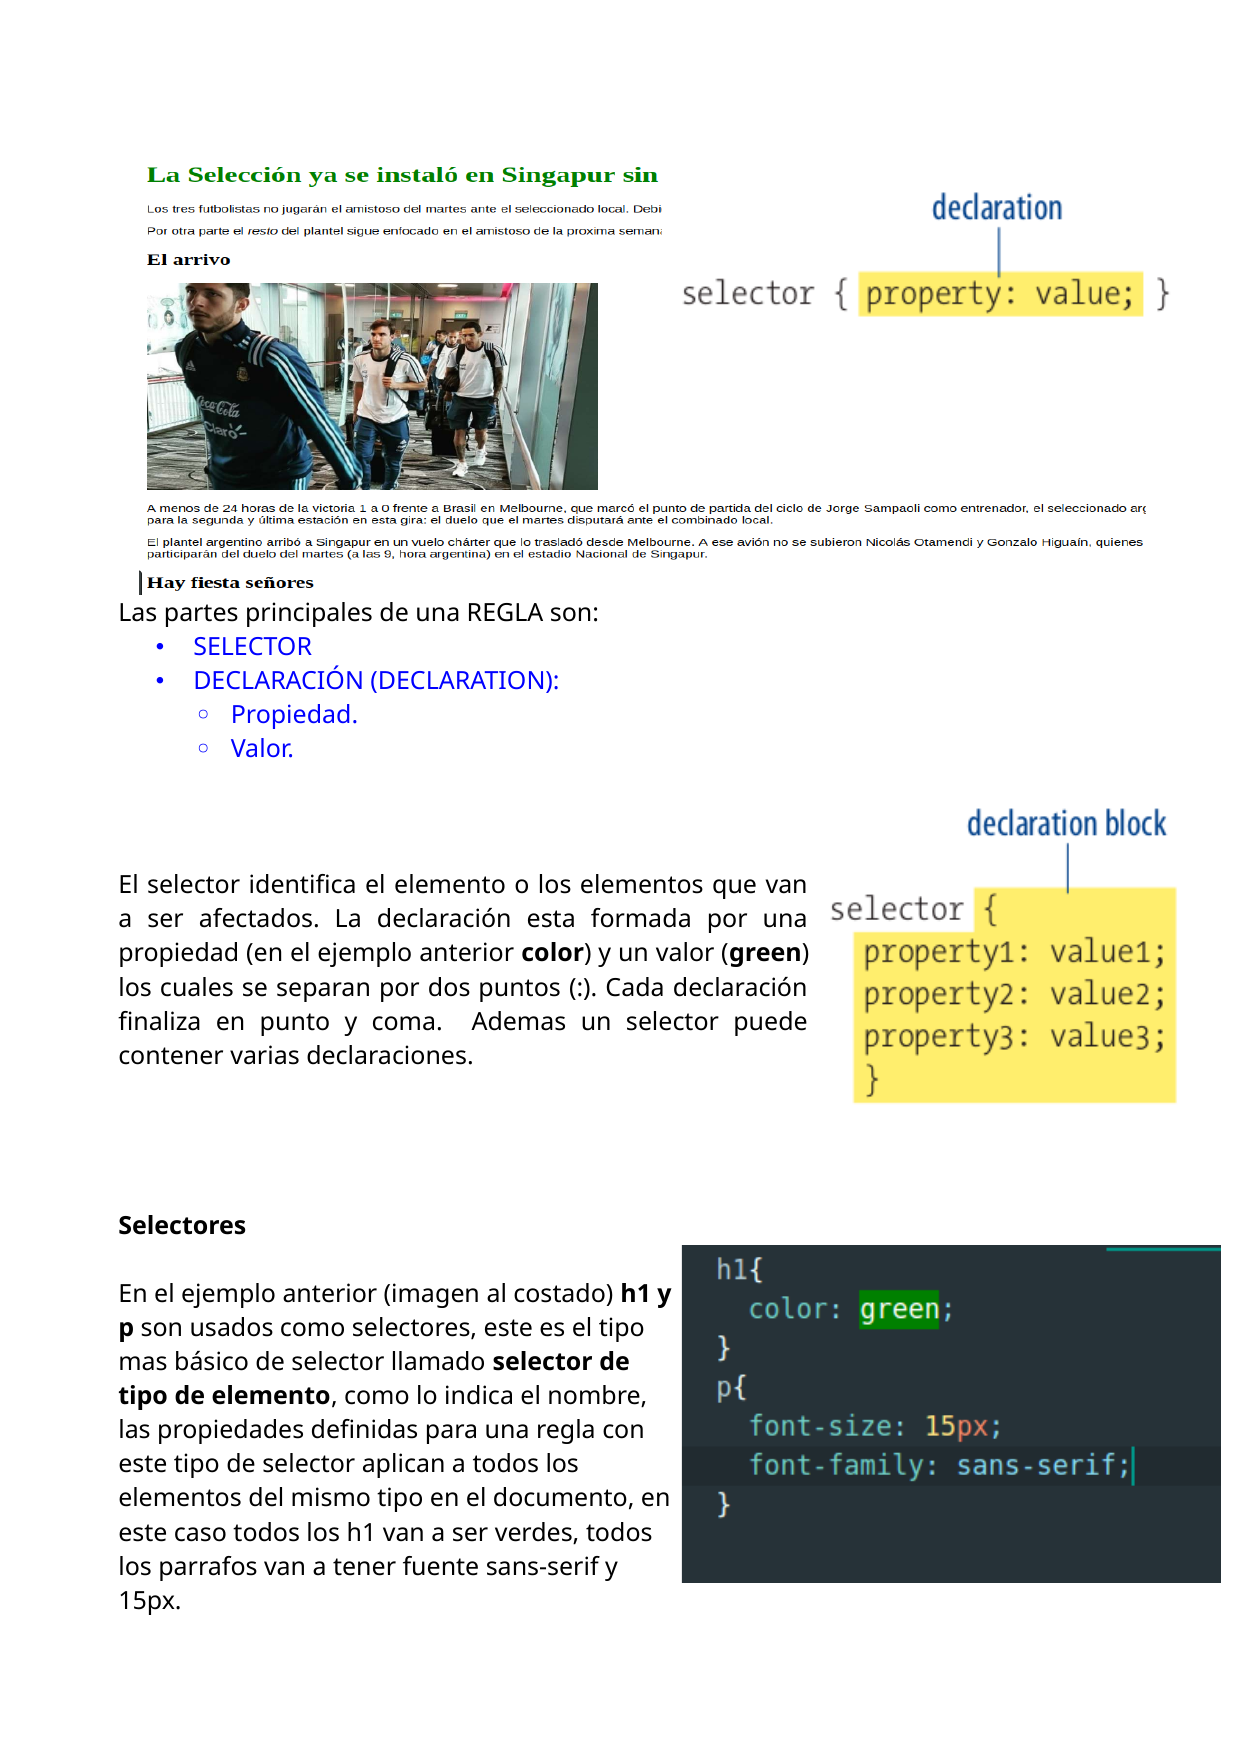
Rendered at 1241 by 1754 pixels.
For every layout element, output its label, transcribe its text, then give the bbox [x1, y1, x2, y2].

picture [139, 152, 1210, 595]
list SELECTOR [156, 628, 1122, 663]
list Propiedad. [193, 697, 1122, 731]
text Selectores [118, 1208, 1122, 1242]
picture [681, 1245, 1221, 1583]
picture [809, 787, 1188, 1114]
list Valor. [193, 731, 1122, 765]
list DECLARACIÓN (DECLARATION): [156, 663, 1122, 697]
text En el ejemplo anterior (imagen al costado) h1 y p son usados como selectores, este es el tipo mas básico de selector llamado selector de tipo de elemento, como lo indica el nombre, las propiedades definidas para una regla con este tipo de selector aplican a todos los elementos del mismo tipo en el documento, en este caso todos los h1 van a ser verdes, todos los parrafos van a tener fuente sans-serif y 15px. [118, 1276, 1122, 1616]
text El selector identifica el elemento o los elementos que van a ser afectados. La declaración esta formada por una propiedad (en el ejemplo anterior color) y un valor (green) los cuales se separan por dos puntos (:). Cada declaración finaliza en punto y coma. Ademas un selector puede contener varias declaraciones. [118, 867, 809, 1071]
text Las partes principales de una REGLA son: [118, 152, 1122, 628]
